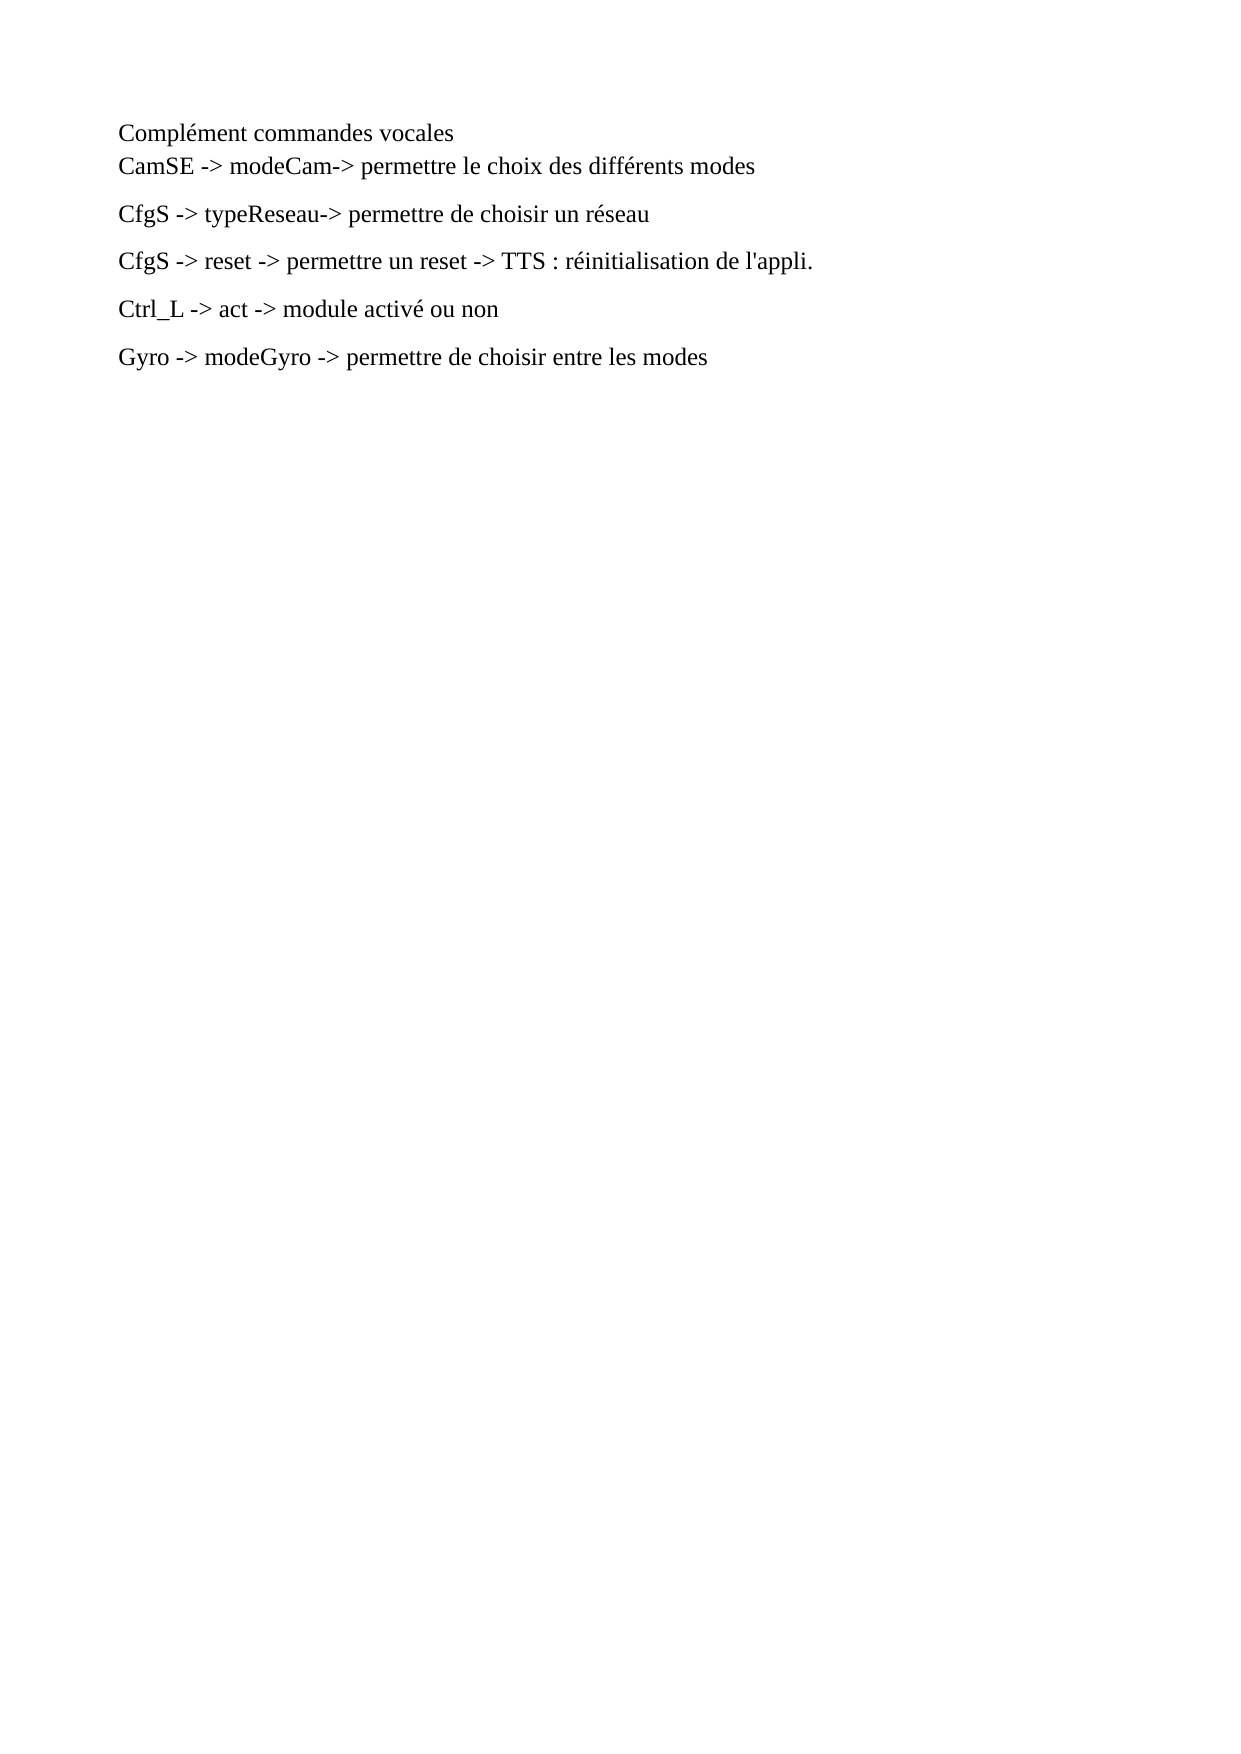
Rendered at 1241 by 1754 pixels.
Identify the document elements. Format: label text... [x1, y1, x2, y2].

text CfgS -> typeReseau-> permettre de choisir un réseau [118, 199, 1122, 227]
text Complément commandes vocales CamSE -> modeCam-> permettre le choix des différents modes [118, 118, 1122, 180]
text Ctrl_L -> act -> module activé ou non [118, 294, 1122, 323]
text CfgS -> reset -> permettre un reset -> TTS : réinitialisation de l'appli. [118, 246, 1122, 275]
text Gyro -> modeGyro -> permettre de choisir entre les modes [118, 342, 1122, 370]
